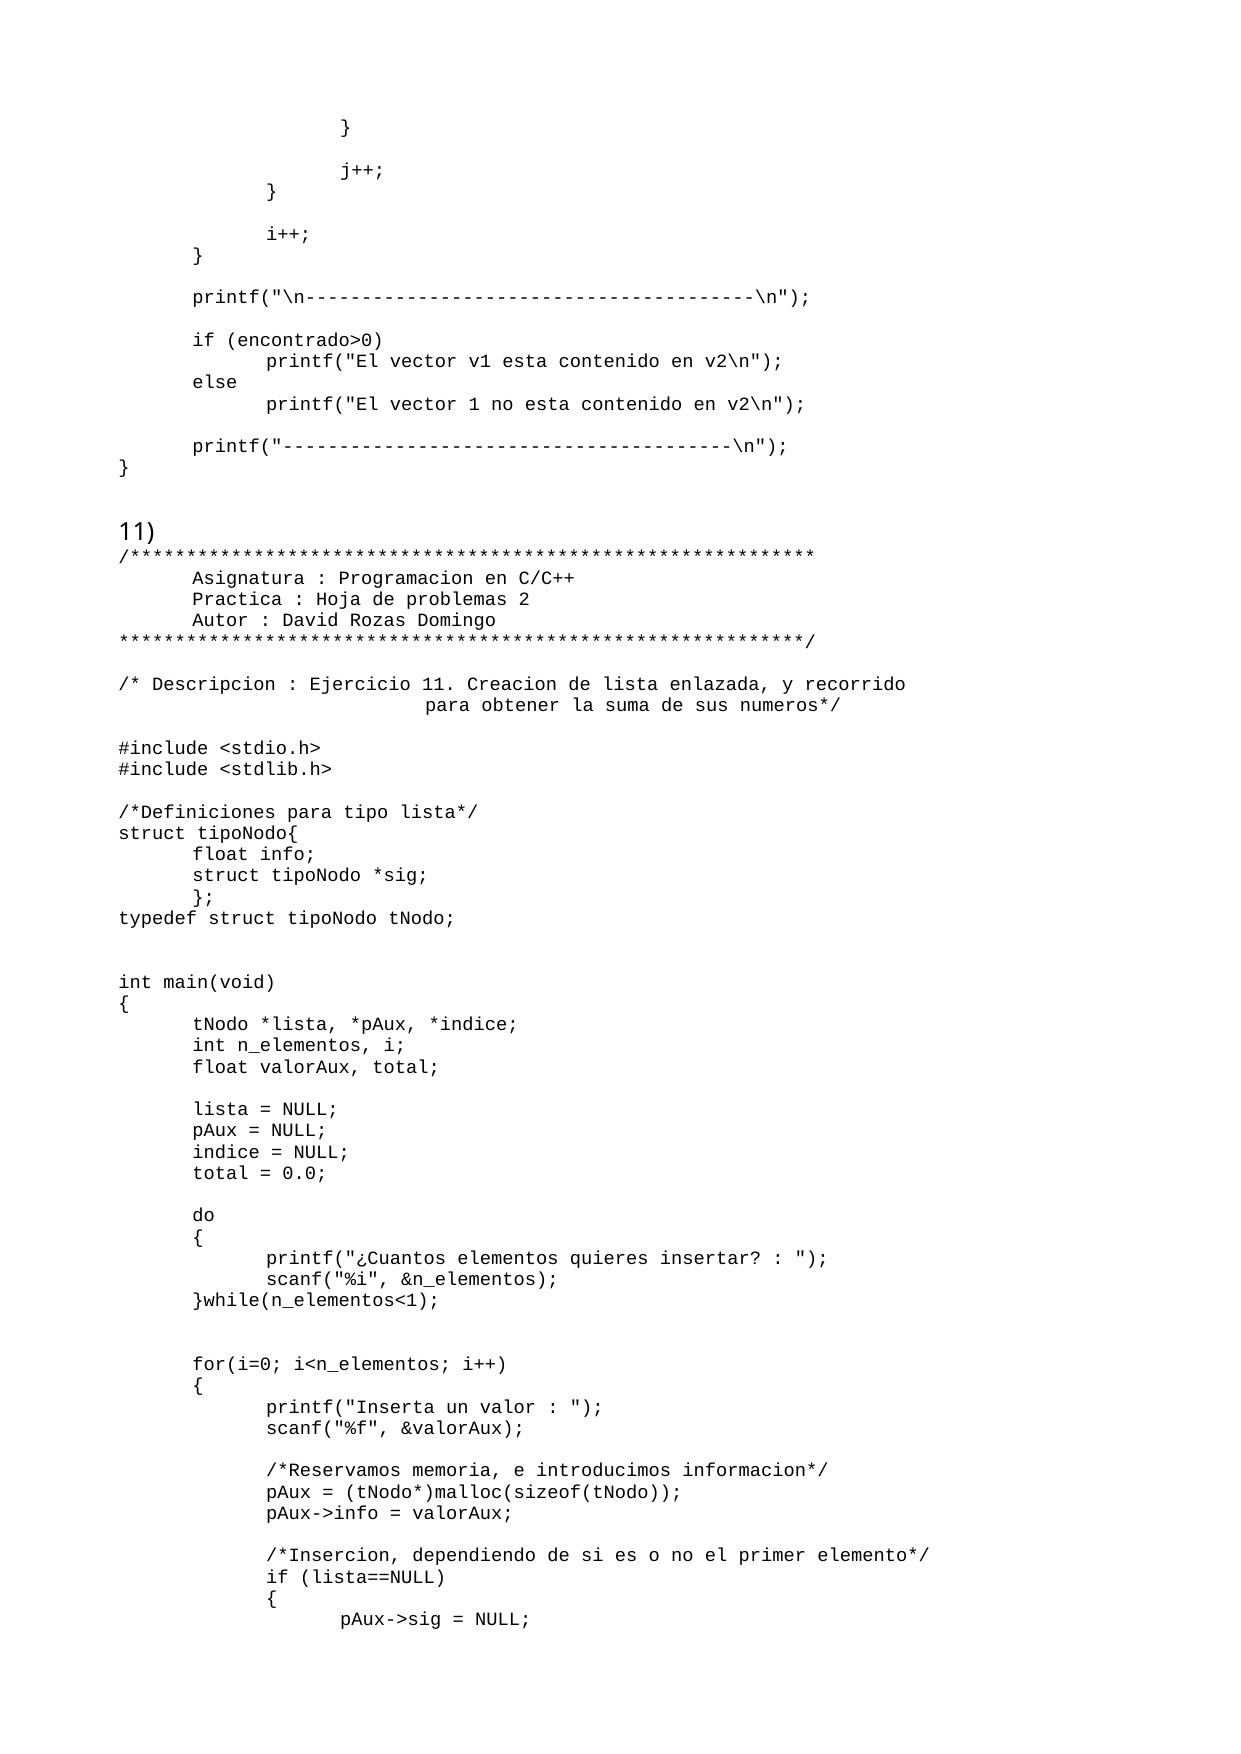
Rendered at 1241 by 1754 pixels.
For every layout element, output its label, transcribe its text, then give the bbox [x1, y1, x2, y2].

text if (encontrado>0) [118, 331, 1122, 352]
text lista = NULL; [118, 1100, 1122, 1121]
text if (lista==NULL) [118, 1567, 1122, 1589]
text do [118, 1206, 1122, 1227]
text printf("\n----------------------------------------\n"); [118, 288, 1122, 309]
text struct tipoNodo *sig; [118, 866, 1122, 887]
text float info; [118, 845, 1122, 866]
text int n_elementos, i; [118, 1036, 1122, 1057]
text para obtener la suma de sus numeros*/ [118, 696, 1122, 717]
text /*Insercion, dependiendo de si es o no el primer elemento*/ [118, 1546, 1122, 1567]
text { [118, 1227, 1122, 1249]
text /************************************************************* [118, 547, 1122, 569]
text else [118, 373, 1122, 394]
text /*Definiciones para tipo lista*/ [118, 802, 1122, 824]
text int main(void) [118, 972, 1122, 994]
text pAux->info = valorAux; [118, 1504, 1122, 1525]
text { [118, 994, 1122, 1015]
text scanf("%i", &n_elementos); [118, 1270, 1122, 1291]
text Autor : David Rozas Domingo [118, 611, 1122, 632]
text tNodo *lista, *pAux, *indice; [118, 1015, 1122, 1036]
text i++; [118, 224, 1122, 246]
text pAux->sig = NULL; [118, 1610, 1122, 1631]
text { [118, 1589, 1122, 1610]
text printf("El vector 1 no esta contenido en v2\n"); [118, 394, 1122, 416]
text printf("¿Cuantos elementos quieres insertar? : "); [118, 1249, 1122, 1270]
text /*Reservamos memoria, e introducimos informacion*/ [118, 1461, 1122, 1482]
text printf("----------------------------------------\n"); [118, 437, 1122, 458]
text scanf("%f", &valorAux); [118, 1419, 1122, 1440]
text struct tipoNodo{ [118, 824, 1122, 845]
text Practica : Hoja de problemas 2 [118, 590, 1122, 611]
text 11) [118, 513, 1122, 547]
text }; [118, 887, 1122, 909]
text } [118, 182, 1122, 203]
text float valorAux, total; [118, 1057, 1122, 1079]
text total = 0.0; [118, 1164, 1122, 1185]
text /* Descripcion : Ejercicio 11. Creacion de lista enlazada, y recorrido [118, 675, 1122, 696]
text pAux = (tNodo*)malloc(sizeof(tNodo)); [118, 1482, 1122, 1504]
text #include <stdlib.h> [118, 760, 1122, 781]
text }while(n_elementos<1); [118, 1291, 1122, 1312]
text } [118, 118, 1122, 139]
text Asignatura : Programacion en C/C++ [118, 569, 1122, 590]
text { [118, 1376, 1122, 1397]
text typedef struct tipoNodo tNodo; [118, 909, 1122, 930]
text for(i=0; i<n_elementos; i++) [118, 1355, 1122, 1376]
text } [118, 458, 1122, 479]
text printf("Inserta un valor : "); [118, 1397, 1122, 1419]
text indice = NULL; [118, 1142, 1122, 1164]
text #include <stdio.h> [118, 739, 1122, 760]
text j++; [118, 161, 1122, 182]
text } [118, 246, 1122, 267]
text printf("El vector v1 esta contenido en v2\n"); [118, 352, 1122, 373]
text pAux = NULL; [118, 1121, 1122, 1142]
text *************************************************************/ [118, 632, 1122, 654]
